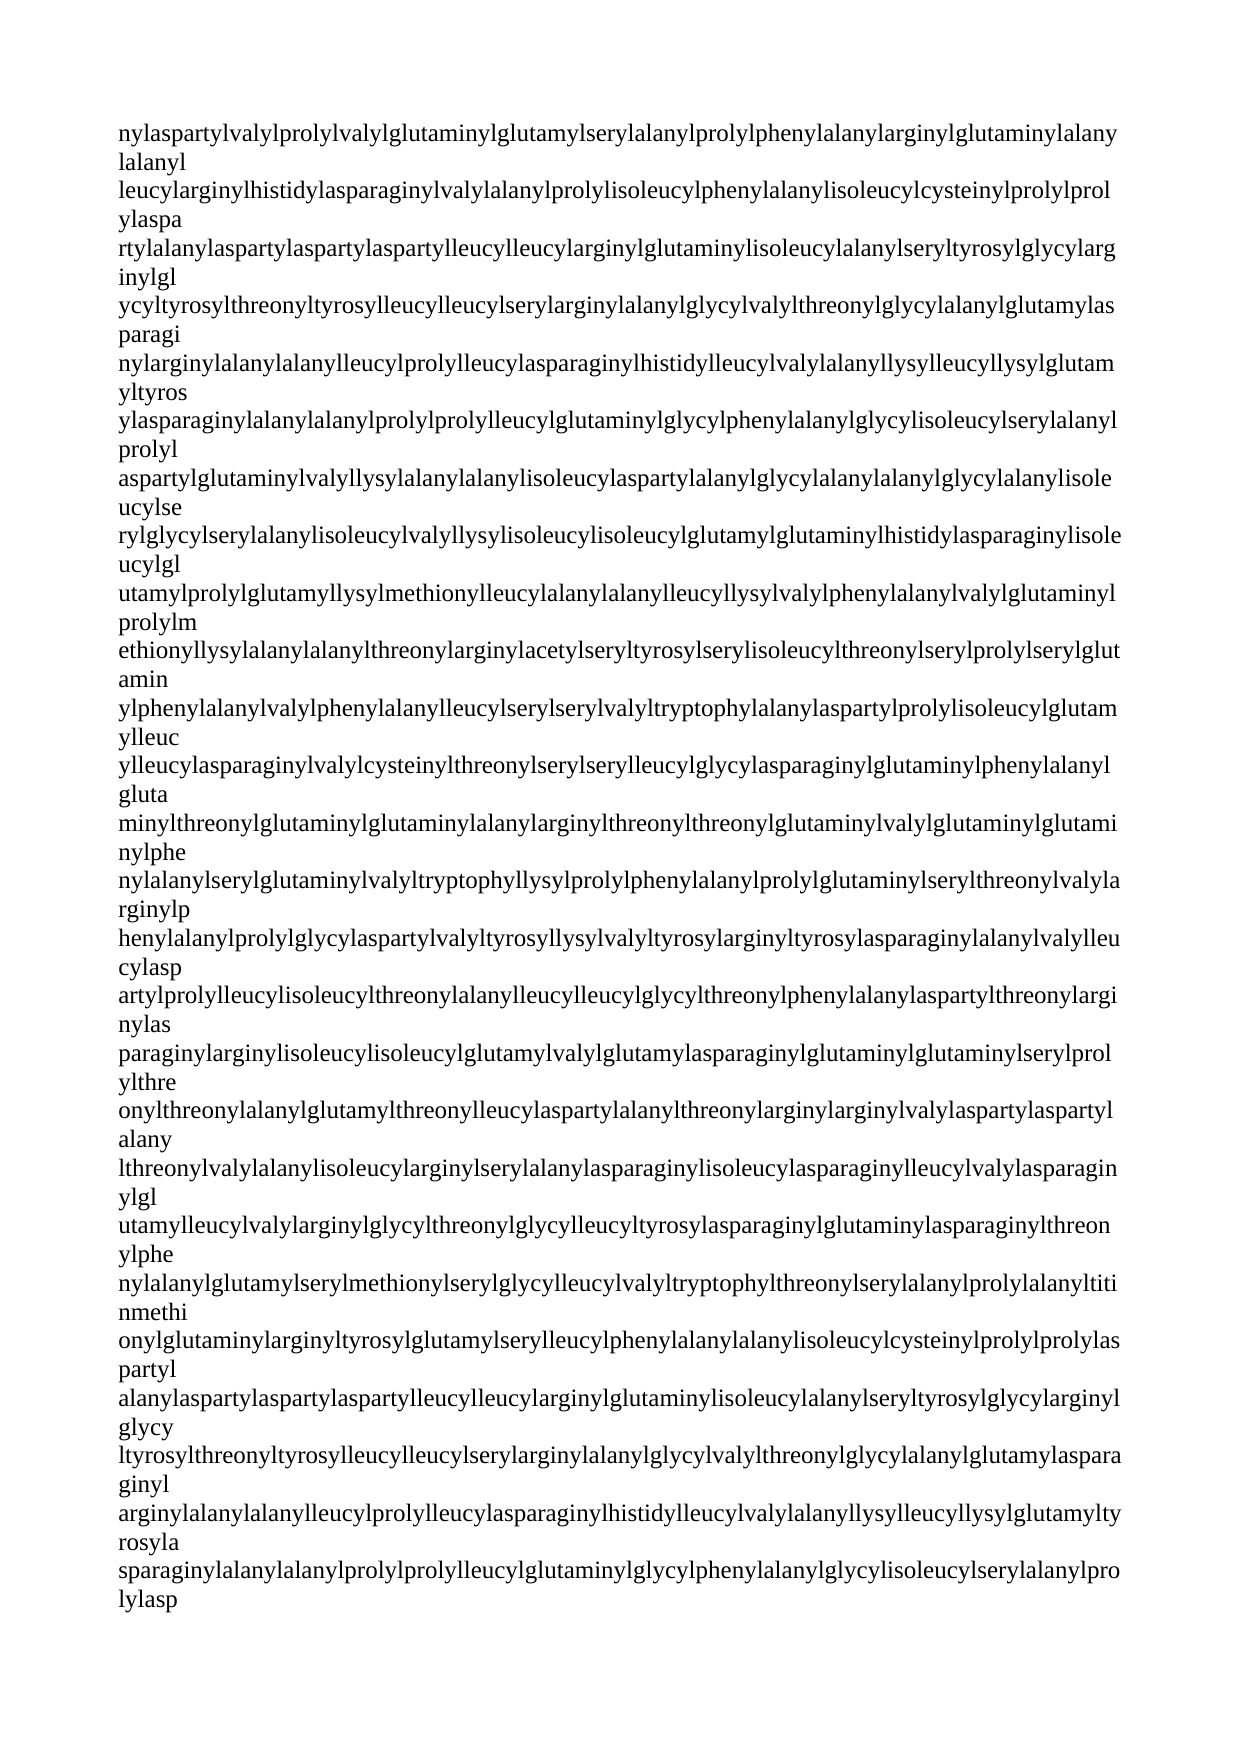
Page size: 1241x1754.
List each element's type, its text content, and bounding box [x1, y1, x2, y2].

text nylaspartylvalylprolylvalylglutaminylglutamylserylalanylprolylphenylalanylarginylglutaminylalanylalanyl leucylarginylhistidylasparaginylvalylalanylprolylisoleucylphenylalanylisoleucylcysteinylprolylprolylaspa rtylalanylaspartylaspartylaspartylleucylleucylarginylglutaminylisoleucylalanylseryltyrosylglycylarginylgl ycyltyrosylthreonyltyrosylleucylleucylserylarginylalanylglycylvalylthreonylglycylalanylglutamylasparagi nylarginylalanylalanylleucylprolylleucylasparaginylhistidylleucylvalylalanyllysylleucyllysylglutamyltyros ylasparaginylalanylalanylprolylprolylleucylglutaminylglycylphenylalanylglycylisoleucylserylalanylprolyl aspartylglutaminylvalyllysylalanylalanylisoleucylaspartylalanylglycylalanylalanylglycylalanylisoleucylse rylglycylserylalanylisoleucylvalyllysylisoleucylisoleucylglutamylglutaminylhistidylasparaginylisoleucylgl utamylprolylglutamyllysylmethionylleucylalanylalanylleucyllysylvalylphenylalanylvalylglutaminylprolylm ethionyllysylalanylalanylthreonylarginylacetylseryltyrosylserylisoleucylthreonylserylprolylserylglutamin ylphenylalanylvalylphenylalanylleucylserylserylvalyltryptophylalanylaspartylprolylisoleucylglutamylleuc ylleucylasparaginylvalylcysteinylthreonylserylserylleucylglycylasparaginylglutaminylphenylalanylgluta minylthreonylglutaminylglutaminylalanylarginylthreonylthreonylglutaminylvalylglutaminylglutaminylphe nylalanylserylglutaminylvalyltryptophyllysylprolylphenylalanylprolylglutaminylserylthreonylvalylarginylp henylalanylprolylglycylaspartylvalyltyrosyllysylvalyltyrosylarginyltyrosylasparaginylalanylvalylleucylasp artylprolylleucylisoleucylthreonylalanylleucylleucylglycylthreonylphenylalanylaspartylthreonylarginylas paraginylarginylisoleucylisoleucylglutamylvalylglutamylasparaginylglutaminylglutaminylserylprolylthre onylthreonylalanylglutamylthreonylleucylaspartylalanylthreonylarginylarginylvalylaspartylaspartylalany lthreonylvalylalanylisoleucylarginylserylalanylasparaginylisoleucylasparaginylleucylvalylasparaginylgl utamylleucylvalylarginylglycylthreonylglycylleucyltyrosylasparaginylglutaminylasparaginylthreonylphe nylalanylglutamylserylmethionylserylglycylleucylvalyltryptophylthreonylserylalanylprolylalanyltitinmethi onylglutaminylarginyltyrosylglutamylserylleucylphenylalanylalanylisoleucylcysteinylprolylprolylaspartyl alanylaspartylaspartylaspartylleucylleucylarginylglutaminylisoleucylalanylseryltyrosylglycylarginylglycy ltyrosylthreonyltyrosylleucylleucylserylarginylalanylglycylvalylthreonylglycylalanylglutamylasparaginyl arginylalanylalanylleucylprolylleucylasparaginylhistidylleucylvalylalanyllysylleucyllysylglutamyltyrosyla sparaginylalanylalanylprolylprolylleucylglutaminylglycylphenylalanylglycylisoleucylserylalanylprolylasp [118, 118, 1122, 1613]
